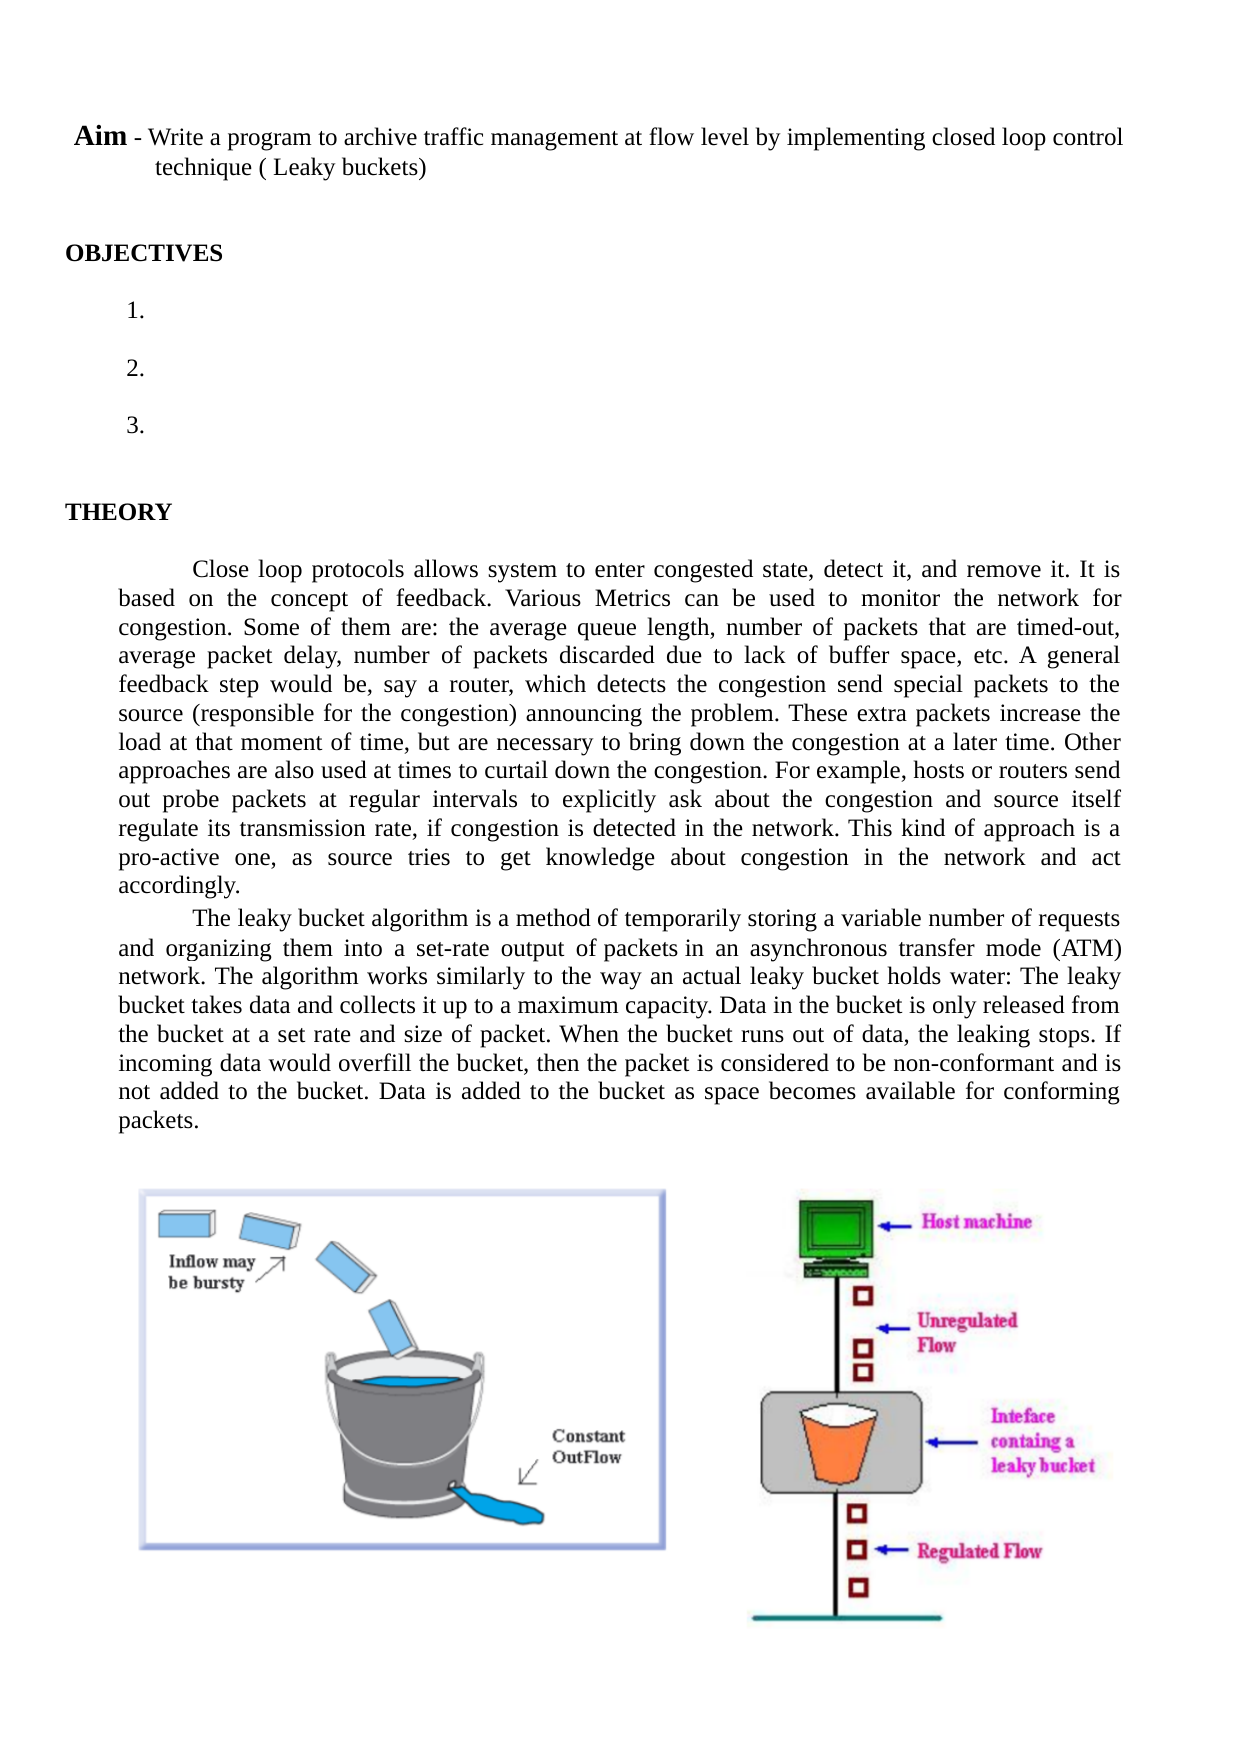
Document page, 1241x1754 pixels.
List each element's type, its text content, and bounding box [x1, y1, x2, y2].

text The leaky bucket algorithm is a method of temporarily storing a variable number of requests and organizing them into a set-rate output of packets in an asynchronous transfer mode (ATM) network. The algorithm works similarly to the way an actual leaky bucket holds water: The leaky bucket takes data and collects it up to a maximum capacity. Data in the bucket is only released from the bucket at a set rate and size of packet. When the bucket runs out of data, the leaking stops. If incoming data would overfill the bucket, then the packet is considered to be non-conformant and is not added to the bucket. Data is added to the bucket as space becomes available for conforming packets. [118, 899, 1122, 1134]
text technique ( Leaky buckets) [74, 152, 1169, 180]
text 1. [35, 295, 1169, 324]
text 3. [35, 410, 1169, 439]
text OBJECTIVES [65, 238, 1169, 267]
text Aim - Write a program to archive traffic management at flow level by implementing closed loop control [74, 118, 1169, 152]
text 2. [35, 353, 1169, 382]
text Close loop protocols allows system to enter congested state, detect it, and remove it. It is based on the concept of feedback. Various Metrics can be used to monitor the network for congestion. Some of them are: the average queue length, number of packets that are timed-out, average packet delay, number of packets discarded due to lack of buffer space, etc. A general feedback step would be, say a router, which detects the congestion send special packets to the source (responsible for the congestion) announcing the problem. These extra packets increase the load at that moment of time, but are necessary to bring down the congestion at a later time. Other approaches are also used at times to curtail down the congestion. For example, hosts or routers send out probe packets at regular intervals to explicitly ask about the congestion and source itself regulate its transmission rate, if congestion is detected in the network. This kind of approach is a pro-active one, as source tries to get knowledge about congestion in the network and act accordingly. [118, 554, 1122, 899]
text THEORY [65, 497, 1169, 525]
